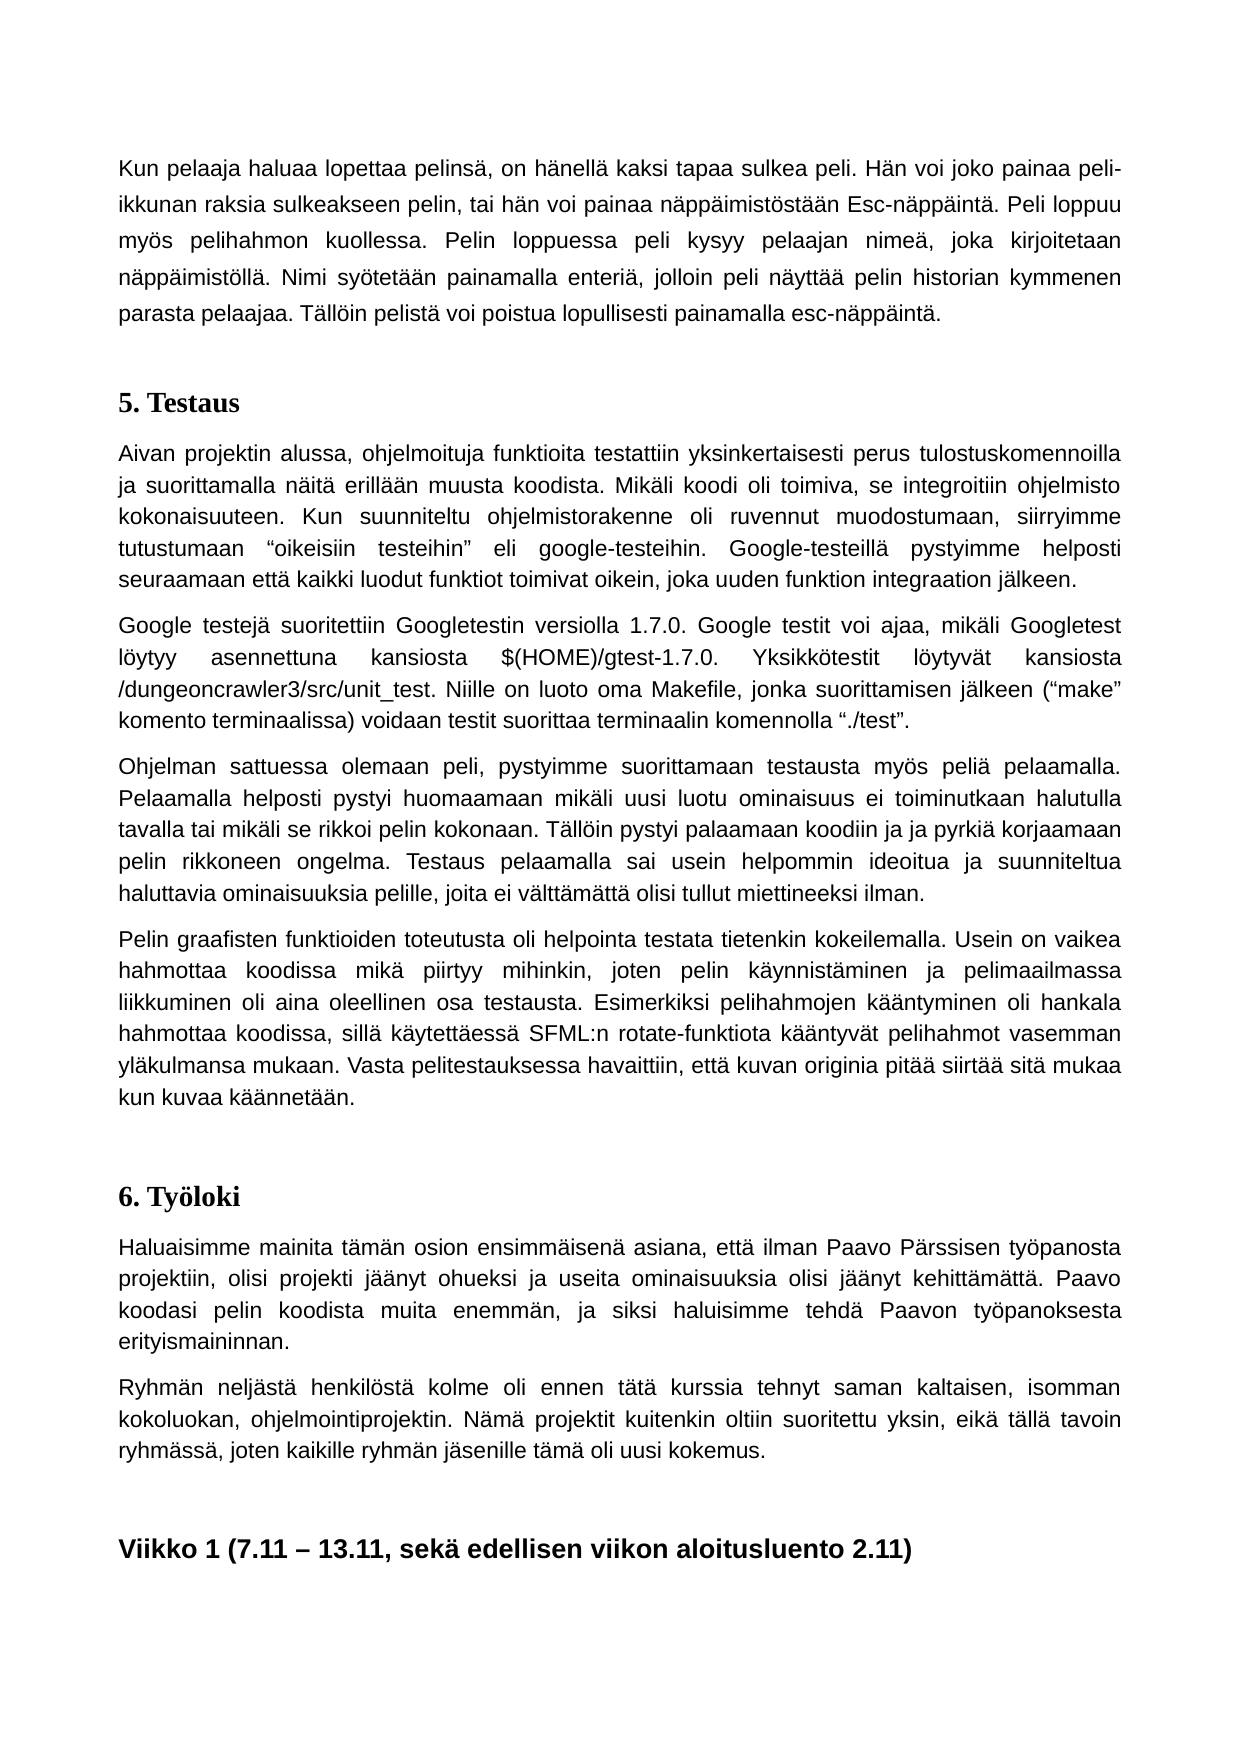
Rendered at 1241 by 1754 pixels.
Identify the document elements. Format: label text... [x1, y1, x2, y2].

text 5. Testaus [118, 385, 1122, 419]
text Ryhmän neljästä henkilöstä kolme oli ennen tätä kurssia tehnyt saman kaltaisen, isomman kokoluokan, ohjelmointiprojektin. Nämä projektit kuitenkin oltiin suoritettu yksin, eikä tällä tavoin ryhmässä, joten kaikille ryhmän jäsenille tämä oli uusi kokemus. [118, 1374, 1122, 1464]
text Ohjelman sattuessa olemaan peli, pystyimme suorittamaan testausta myös peliä pelaamalla. Pelaamalla helposti pystyi huomaamaan mikäli uusi luotu ominaisuus ei toiminutkaan halutulla tavalla tai mikäli se rikkoi pelin kokonaan. Tällöin pystyi palaamaan koodiin ja ja pyrkiä korjaamaan pelin rikkoneen ongelma. Testaus pelaamalla sai usein helpommin ideoitua ja suunniteltua haluttavia ominaisuuksia pelille, joita ei välttämättä olisi tullut miettineeksi ilman. [118, 753, 1122, 906]
text Google testejä suoritettiin Googletestin versiolla 1.7.0. Google testit voi ajaa, mikäli Googletest löytyy asennettuna kansiosta $(HOME)/gtest-1.7.0. Yksikkötestit löytyvät kansiosta /dungeoncrawler3/src/unit_test. Niille on luoto oma Makefile, jonka suorittamisen jälkeen (“make” komento terminaalissa) voidaan testit suorittaa terminaalin komennolla “./test”. [118, 612, 1122, 733]
text Aivan projektin alussa, ohjelmoituja funktioita testattiin yksinkertaisesti perus tulostuskomennoilla ja suorittamalla näitä erillään muusta koodista. Mikäli koodi oli toimiva, se integroitiin ohjelmisto kokonaisuuteen. Kun suunniteltu ohjelmistorakenne oli ruvennut muodostumaan, siirryimme tutustumaan “oikeisiin testeihin” eli google-testeihin. Google-testeillä pystyimme helposti seuraamaan että kaikki luodut funktiot toimivat oikein, joka uuden funktion integraation jälkeen. [118, 440, 1122, 593]
text Viikko 1 (7.11 – 13.11, sekä edellisen viikon aloitusluento 2.11) [118, 1533, 1122, 1564]
text 6. Työloki [118, 1179, 1122, 1212]
text Kun pelaaja haluaa lopettaa pelinsä, on hänellä kaksi tapaa sulkea peli. Hän voi joko painaa peli-ikkunan raksia sulkeakseen pelin, tai hän voi painaa näppäimistöstään Esc-näppäintä. Peli loppuu myös pelihahmon kuollessa. Pelin loppuessa peli kysyy pelaajan nimeä, joka kirjoitetaan näppäimistöllä. Nimi syötetään painamalla enteriä, jolloin peli näyttää pelin historian kymmenen parasta pelaajaa. Tällöin pelistä voi poistua lopullisesti painamalla esc-näppäintä. [118, 154, 1122, 326]
text Pelin graafisten funktioiden toteutusta oli helpointa testata tietenkin kokeilemalla. Usein on vaikea hahmottaa koodissa mikä piirtyy mihinkin, joten pelin käynnistäminen ja pelimaailmassa liikkuminen oli aina oleellinen osa testausta. Esimerkiksi pelihahmojen kääntyminen oli hankala hahmottaa koodissa, sillä käytettäessä SFML:n rotate-funktiota kääntyvät pelihahmot vasemman yläkulmansa mukaan. Vasta pelitestauksessa havaittiin, että kuvan originia pitää siirtää sitä mukaa kun kuvaa käännetään. [118, 926, 1122, 1110]
text Haluaisimme mainita tämän osion ensimmäisenä asiana, että ilman Paavo Pärssisen työpanosta projektiin, olisi projekti jäänyt ohueksi ja useita ominaisuuksia olisi jäänyt kehittämättä. Paavo koodasi pelin koodista muita enemmän, ja siksi haluisimme tehdä Paavon työpanoksesta erityismaininnan. [118, 1233, 1122, 1354]
